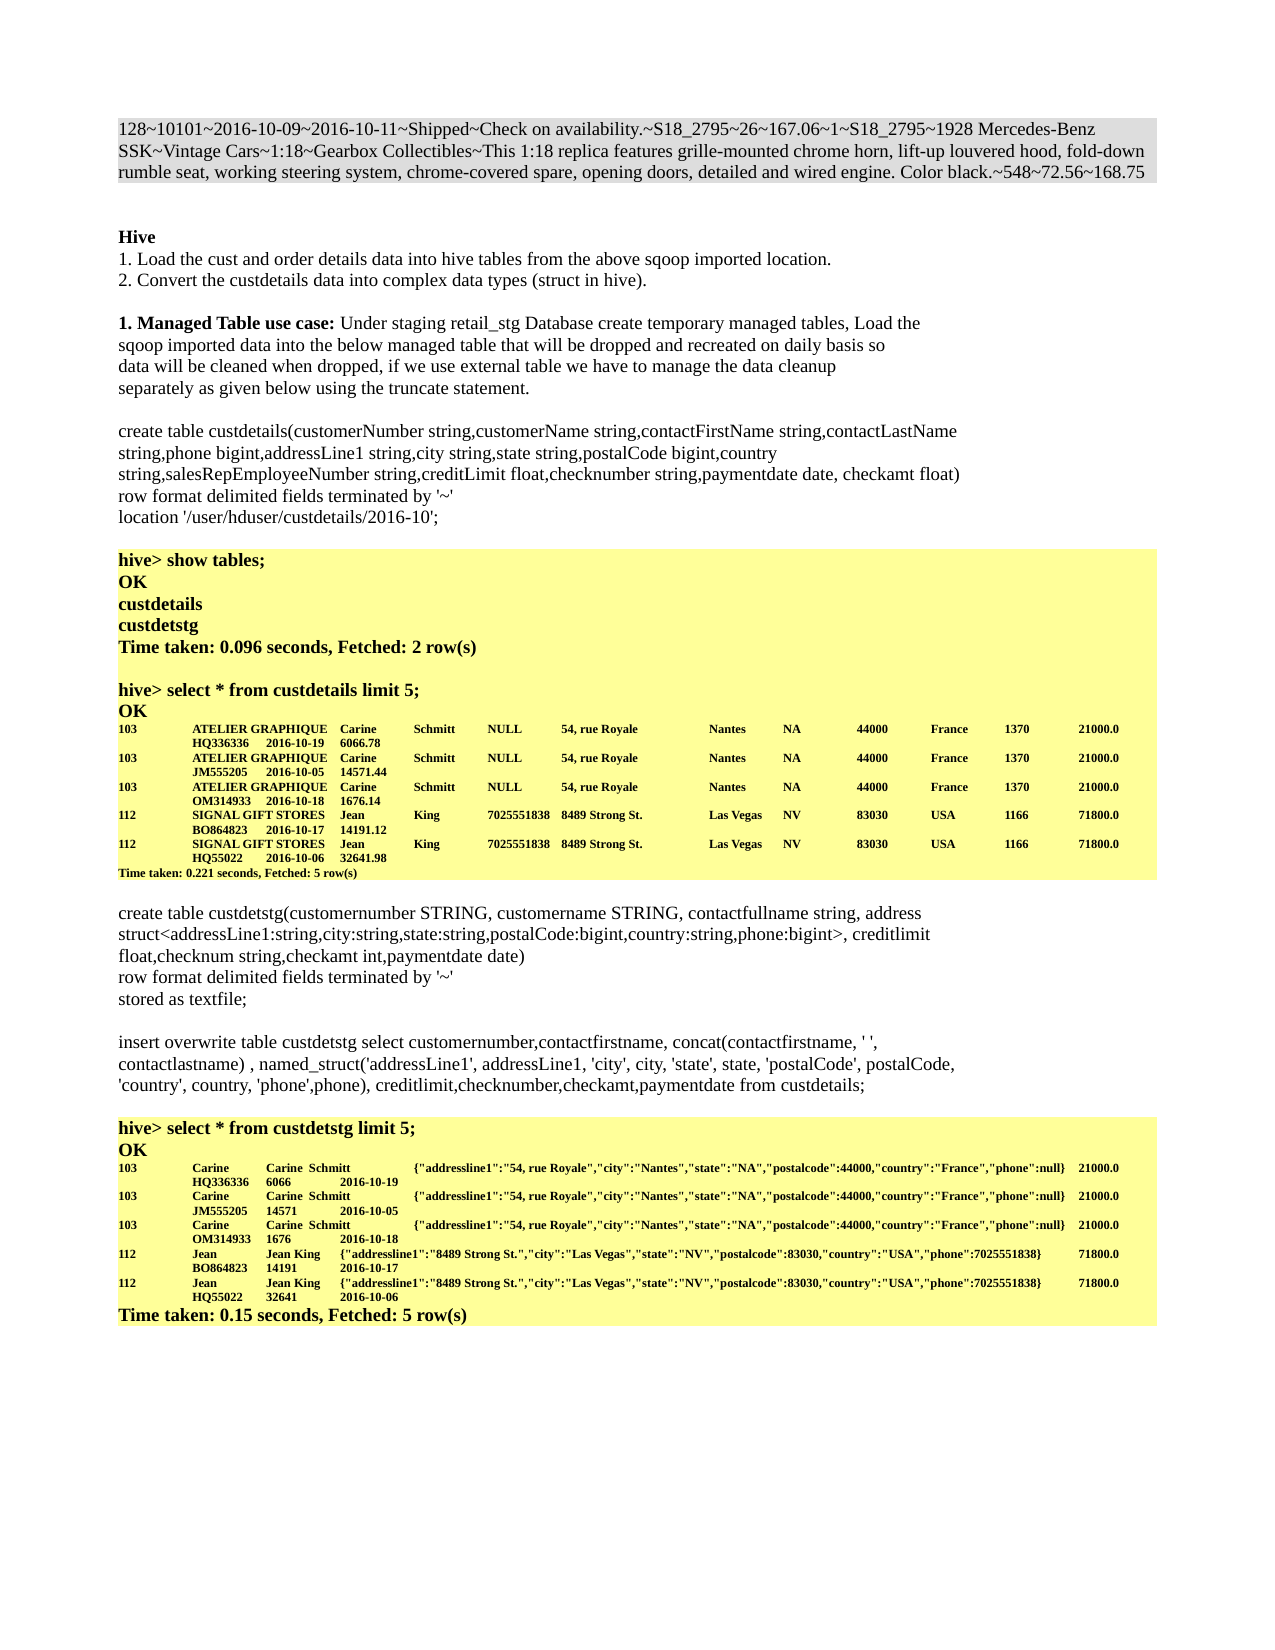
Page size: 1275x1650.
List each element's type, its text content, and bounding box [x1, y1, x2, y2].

text 103 Carine Carine Schmitt {"addressline1":"54, rue Royale","city":"Nantes","state":"NA","postalcode":44000,"country":"France","phone":null} 21000.0 JM555205 14571 2016-10-05 [118, 1189, 1157, 1218]
text 103 Carine Carine Schmitt {"addressline1":"54, rue Royale","city":"Nantes","state":"NA","postalcode":44000,"country":"France","phone":null} 21000.0 HQ336336 6066 2016-10-19 [118, 1160, 1157, 1189]
text Time taken: 0.096 seconds, Fetched: 2 row(s) [118, 636, 1157, 657]
text 1. Managed Table use case: Under staging retail_stg Database create temporary managed tables, Load the [118, 312, 1157, 334]
text sqoop imported data into the below managed table that will be dropped and recreated on daily basis so [118, 334, 1157, 355]
text hive> select * from custdetails limit 5; [118, 679, 1157, 700]
text hive> select * from custdetstg limit 5; [118, 1117, 1157, 1139]
text struct<addressLine1:string,city:string,state:string,postalCode:bigint,country:string,phone:bigint>, creditlimit [118, 923, 1157, 945]
text OK [118, 571, 1157, 592]
text location '/user/hduser/custdetails/2016-10'; [118, 506, 1157, 528]
text data will be cleaned when dropped, if we use external table we have to manage the data cleanup [118, 355, 1157, 377]
text Hive [118, 226, 1157, 247]
text hive> show tables; [118, 549, 1157, 571]
text create table custdetstg(customernumber STRING, customername STRING, contactfullname string, address [118, 902, 1157, 923]
text float,checknum string,checkamt int,paymentdate date) [118, 945, 1157, 966]
text 128~10101~2016-10-09~2016-10-11~Shipped~Check on availability.~S18_2795~26~167.06~1~S18_2795~1928 Mercedes-Benz SSK~Vintage Cars~1:18~Gearbox Collectibles~This 1:18 replica features grille-mounted chrome horn, lift-up louvered hood, fold-down rumble seat, working steering system, chrome-covered spare, opening doors, detailed and wired engine. Color black.~548~72.56~168.75 [118, 118, 1157, 183]
text Time taken: 0.15 seconds, Fetched: 5 row(s) [118, 1304, 1157, 1326]
text 112 SIGNAL GIFT STORES Jean King 7025551838 8489 Strong St. Las Vegas NV 83030 USA 1166 71800.0 HQ55022 2016-10-06 32641.98 [118, 837, 1157, 866]
text custdetails [118, 592, 1157, 614]
text OK [118, 700, 1157, 722]
text custdetstg [118, 614, 1157, 636]
text 103 ATELIER GRAPHIQUE Carine Schmitt NULL 54, rue Royale Nantes NA 44000 France 1370 21000.0 OM314933 2016-10-18 1676.14 [118, 779, 1157, 808]
text create table custdetails(customerNumber string,customerName string,contactFirstName string,contactLastName [118, 420, 1157, 442]
text string,salesRepEmployeeNumber string,creditLimit float,checknumber string,paymentdate date, checkamt float) [118, 463, 1157, 485]
text row format delimited fields terminated by '~' [118, 485, 1157, 506]
text 103 Carine Carine Schmitt {"addressline1":"54, rue Royale","city":"Nantes","state":"NA","postalcode":44000,"country":"France","phone":null} 21000.0 OM314933 1676 2016-10-18 [118, 1218, 1157, 1247]
text 112 Jean Jean King {"addressline1":"8489 Strong St.","city":"Las Vegas","state":"NV","postalcode":83030,"country":"USA","phone":7025551838} 71800.0 HQ55022 32641 2016-10-06 [118, 1275, 1157, 1304]
text separately as given below using the truncate statement. [118, 377, 1157, 398]
text insert overwrite table custdetstg select customernumber,contactfirstname, concat(contactfirstname, ' ', [118, 1031, 1157, 1052]
text 112 Jean Jean King {"addressline1":"8489 Strong St.","city":"Las Vegas","state":"NV","postalcode":83030,"country":"USA","phone":7025551838} 71800.0 BO864823 14191 2016-10-17 [118, 1247, 1157, 1275]
text 2. Convert the custdetails data into complex data types (struct in hive). [118, 269, 1157, 291]
text 112 SIGNAL GIFT STORES Jean King 7025551838 8489 Strong St. Las Vegas NV 83030 USA 1166 71800.0 BO864823 2016-10-17 14191.12 [118, 808, 1157, 837]
text row format delimited fields terminated by '~' [118, 966, 1157, 988]
text 1. Load the cust and order details data into hive tables from the above sqoop imported location. [118, 247, 1157, 269]
text stored as textfile; [118, 988, 1157, 1009]
text 'country', country, 'phone',phone), creditlimit,checknumber,checkamt,paymentdate from custdetails; [118, 1074, 1157, 1096]
text OK [118, 1139, 1157, 1160]
text 103 ATELIER GRAPHIQUE Carine Schmitt NULL 54, rue Royale Nantes NA 44000 France 1370 21000.0 HQ336336 2016-10-19 6066.78 [118, 722, 1157, 751]
text Time taken: 0.221 seconds, Fetched: 5 row(s) [118, 866, 1157, 880]
text contactlastname) , named_struct('addressLine1', addressLine1, 'city', city, 'state', state, 'postalCode', postalCode, [118, 1052, 1157, 1074]
text string,phone bigint,addressLine1 string,city string,state string,postalCode bigint,country [118, 442, 1157, 463]
text 103 ATELIER GRAPHIQUE Carine Schmitt NULL 54, rue Royale Nantes NA 44000 France 1370 21000.0 JM555205 2016-10-05 14571.44 [118, 751, 1157, 779]
